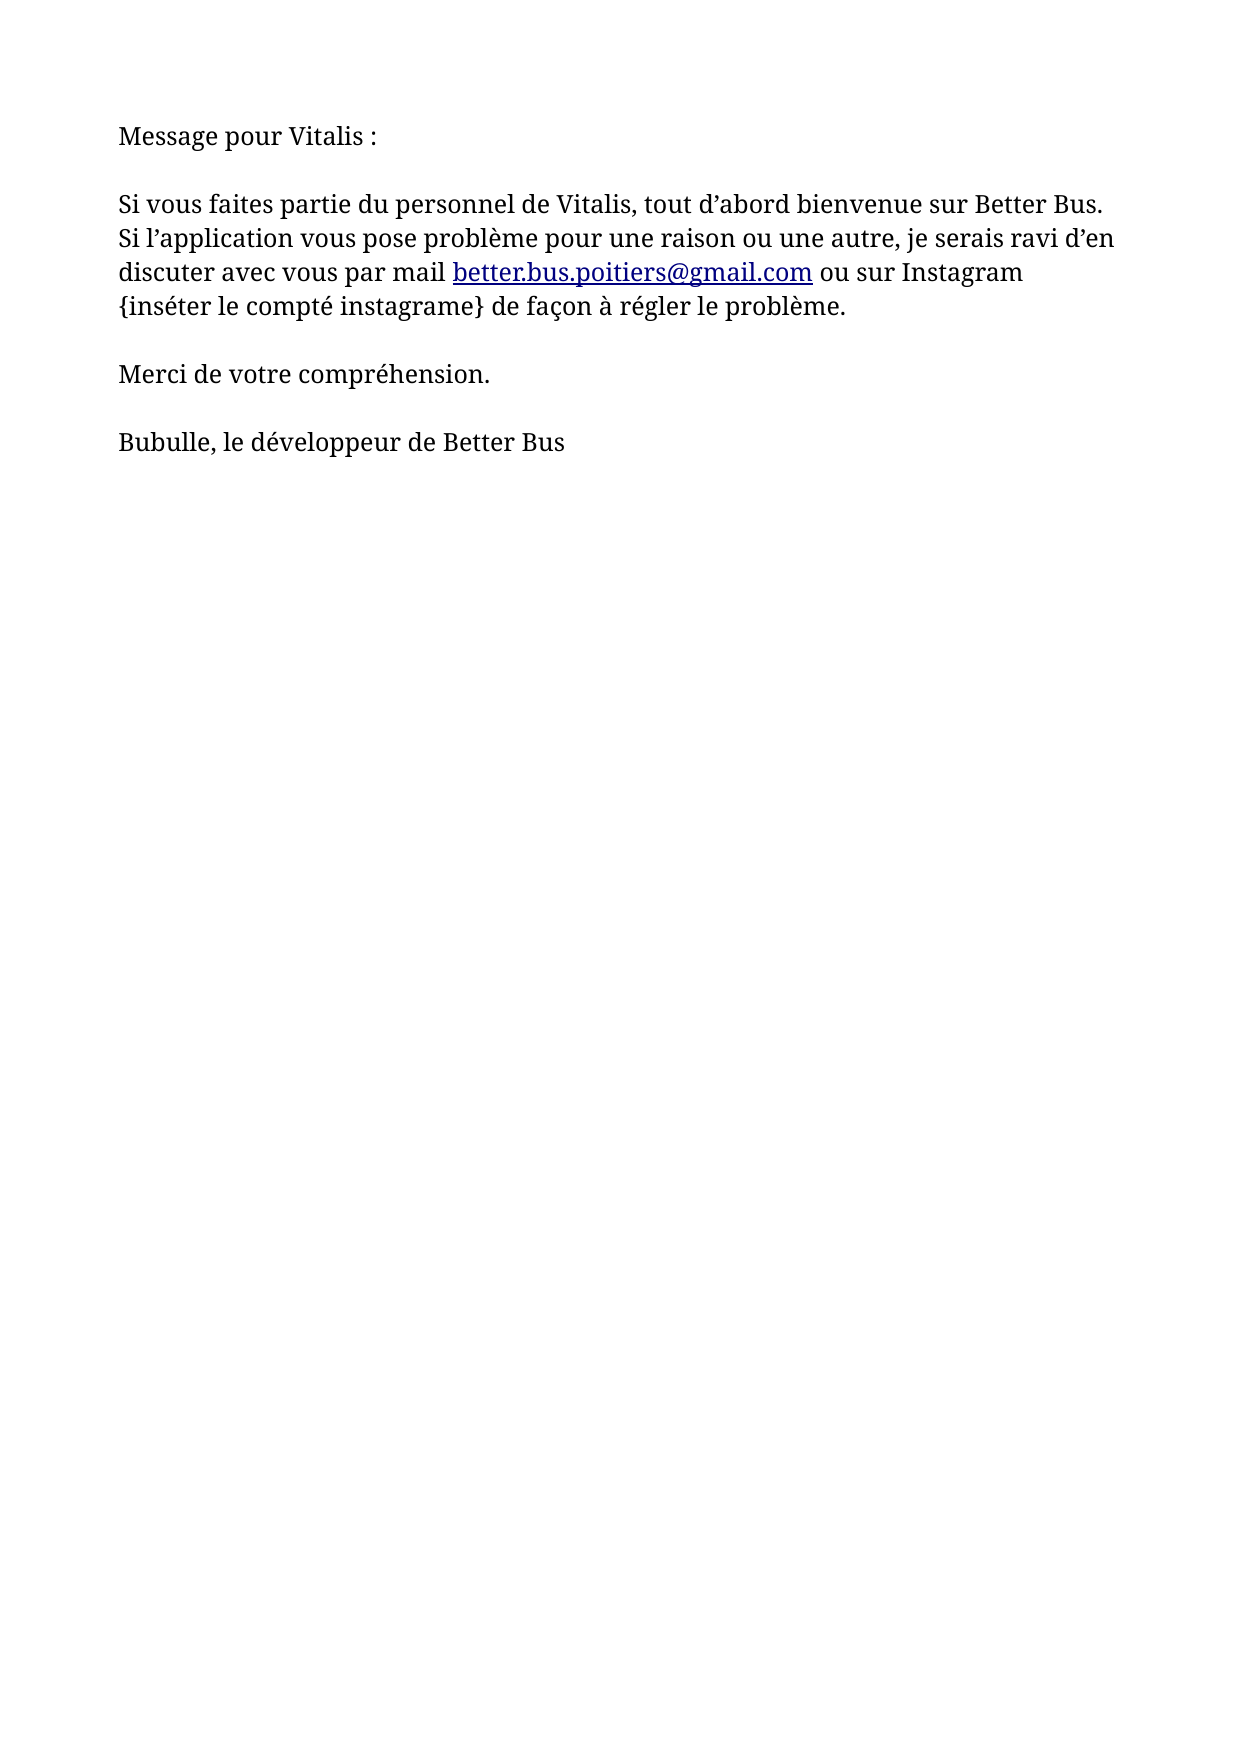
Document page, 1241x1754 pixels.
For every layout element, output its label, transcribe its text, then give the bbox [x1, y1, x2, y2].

text Merci de votre compréhension. [118, 357, 1122, 391]
text Bubulle, le développeur de Better Bus [118, 425, 1122, 459]
text Si vous faites partie du personnel de Vitalis, tout d’abord bienvenue sur Better Bus. Si l’application vous pose problème pour une raison ou une autre, je serais ravi d’en discuter avec vous par mail better.bus.poitiers@gmail.com ou sur Instagram {inséter le compté instagrame} de façon à régler le problème. [118, 186, 1122, 322]
text Message pour Vitalis : [118, 118, 1122, 152]
